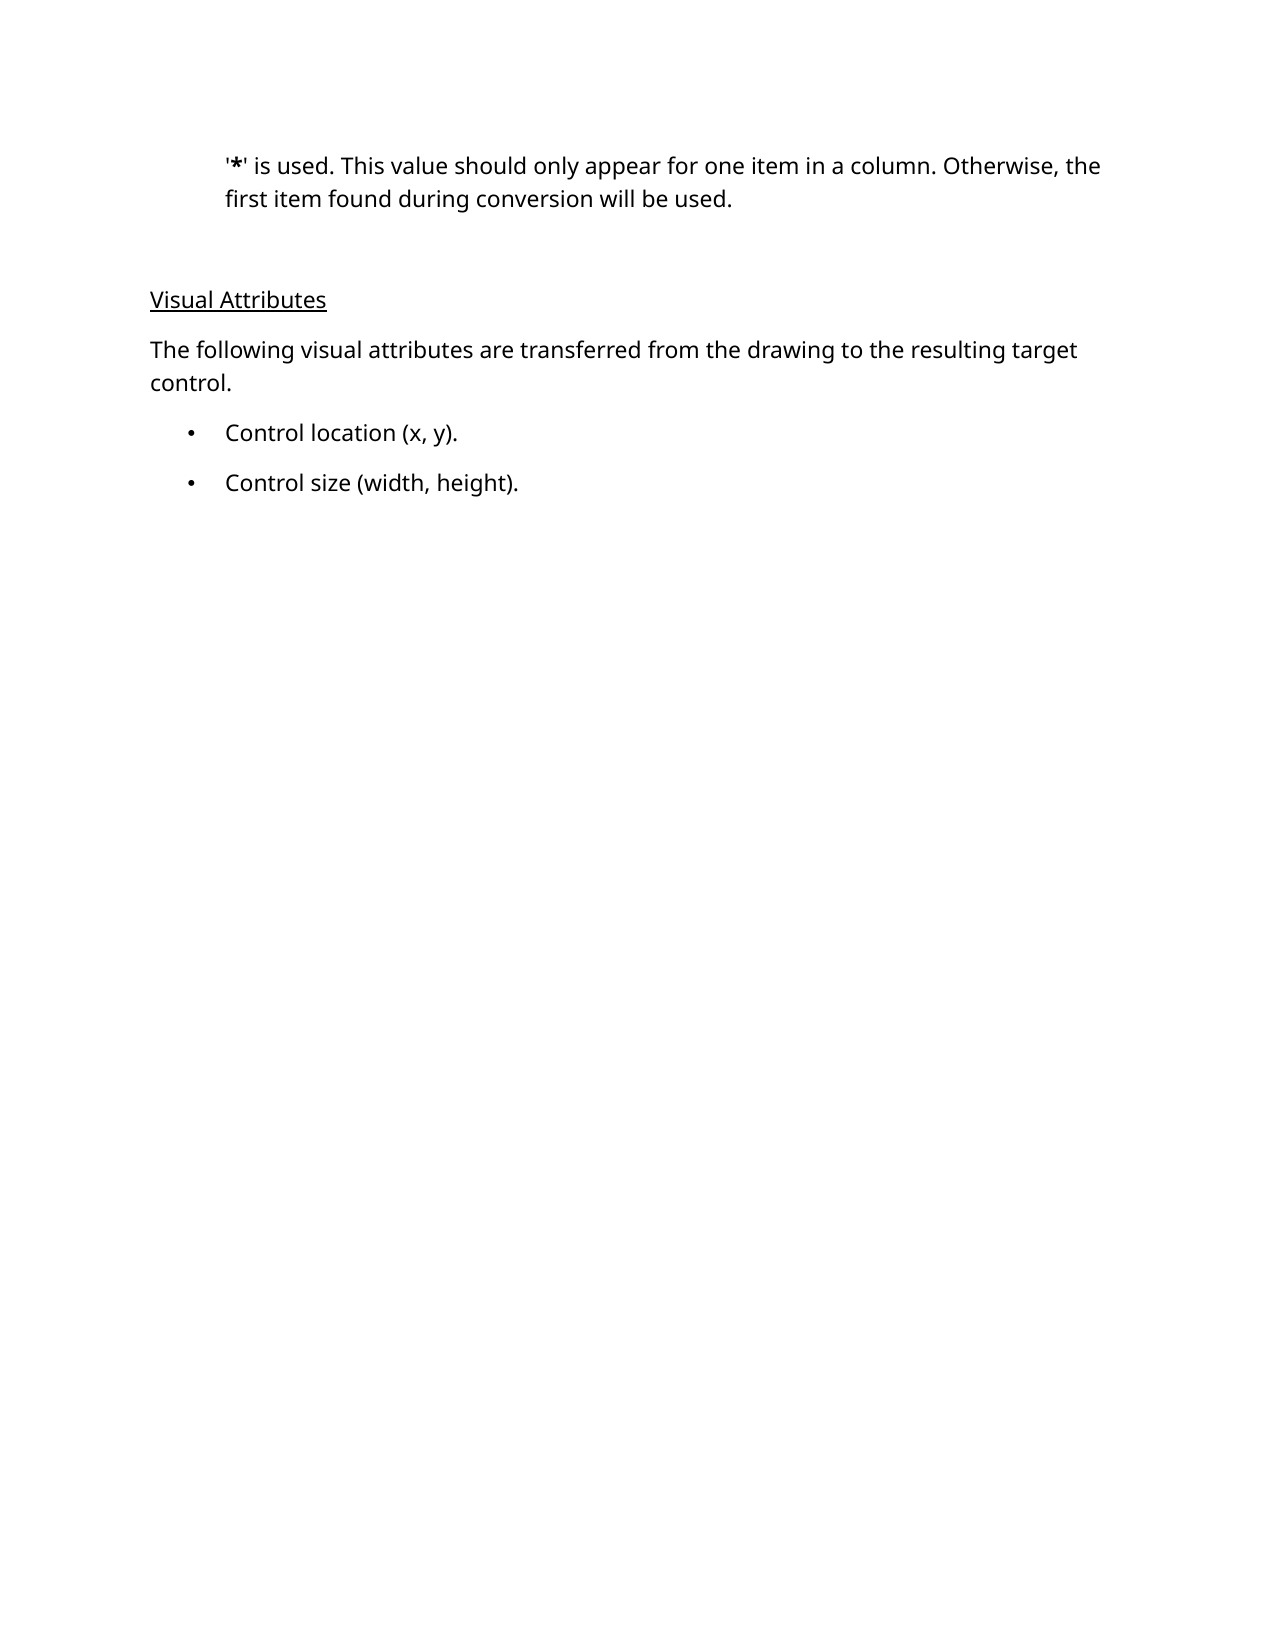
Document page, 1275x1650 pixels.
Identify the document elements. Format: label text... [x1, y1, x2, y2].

list Control location (x, y). [187, 417, 1125, 448]
list '*' is used. This value should only appear for one item in a column. Otherwise, the first item found during conversion will be used. [187, 150, 1125, 215]
list Control size (width, height). [187, 467, 1125, 499]
text Visual Attributes [150, 284, 1125, 315]
text The following visual attributes are transferred from the drawing to the resulting target control. [150, 334, 1125, 398]
